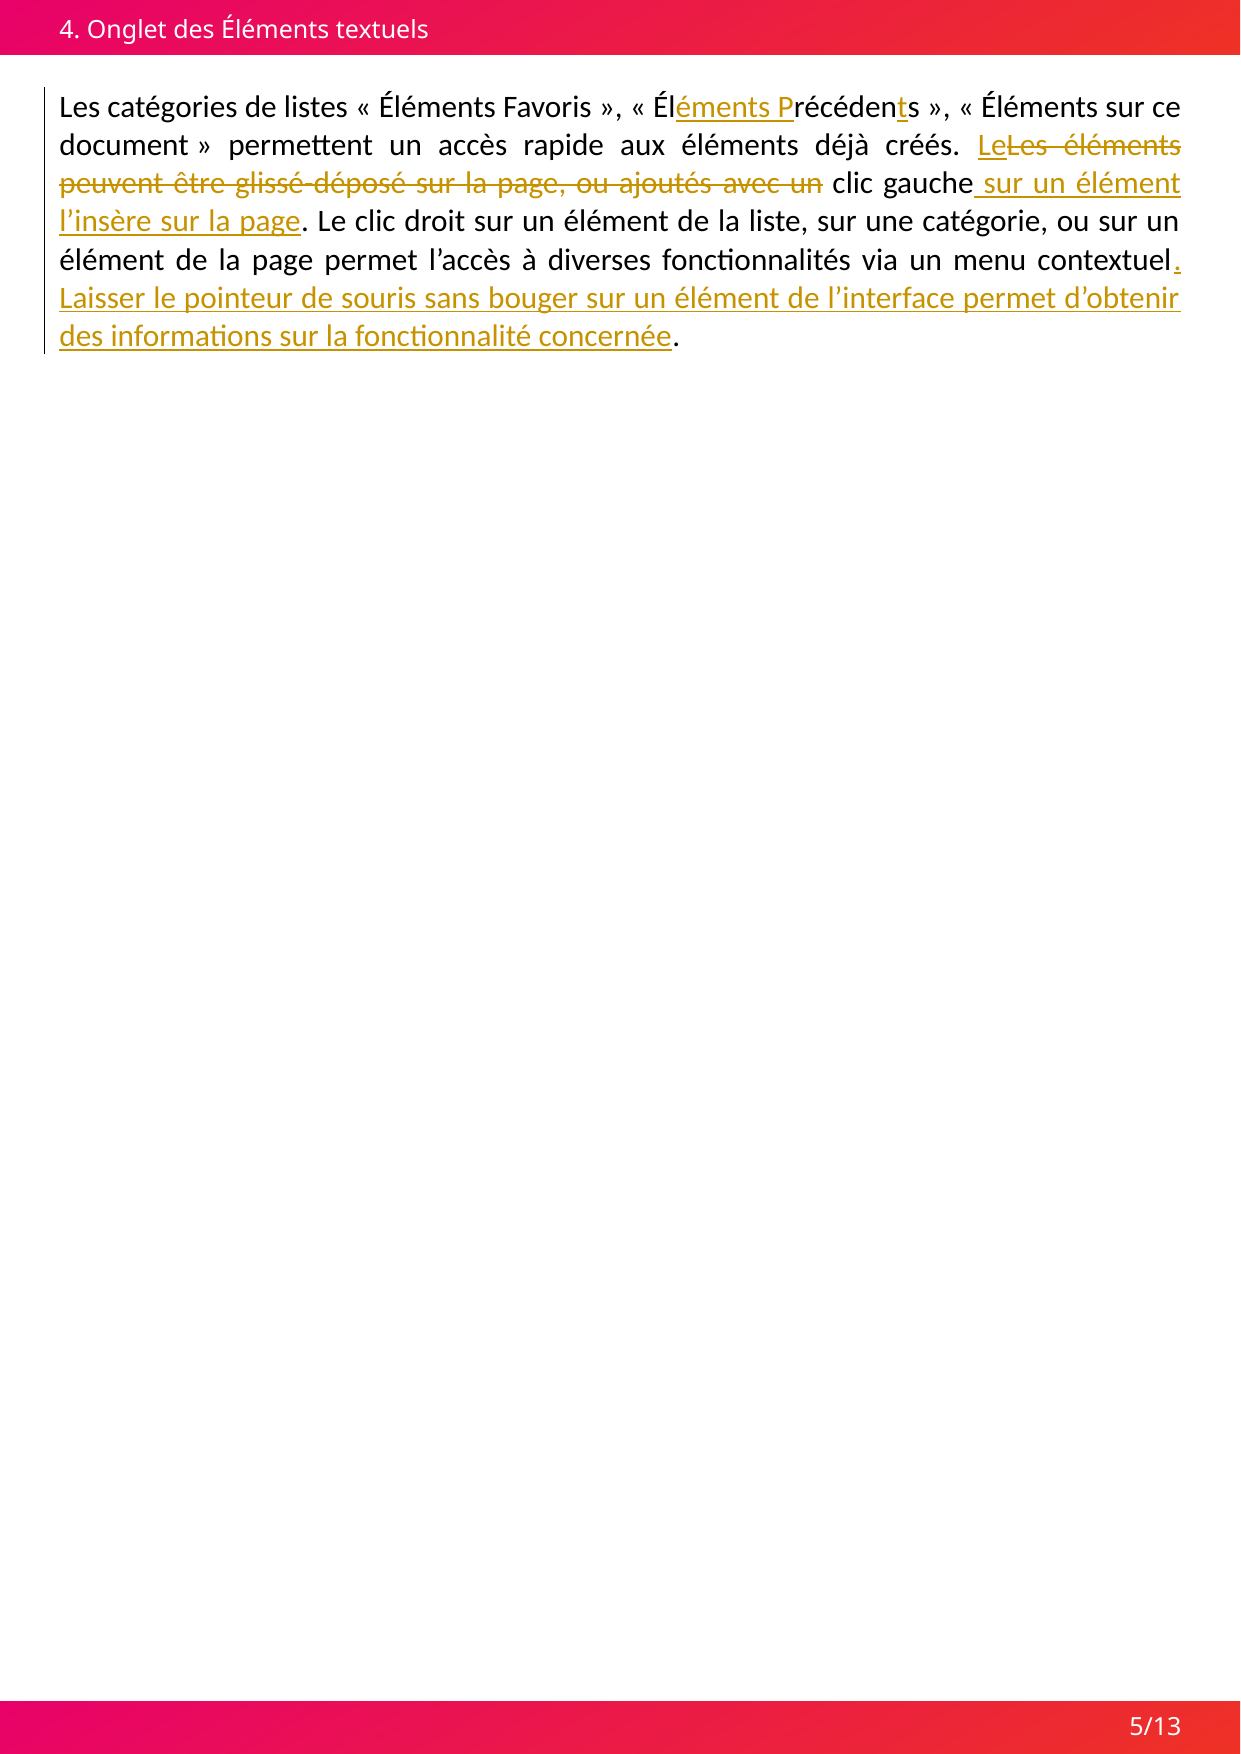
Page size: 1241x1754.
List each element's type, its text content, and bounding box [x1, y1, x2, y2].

text Les catégories de listes « Éléments Favoris », « Éléments Précédents », « Éléments sur ce document » permettent un accès rapide aux éléments déjà créés. Le clic gauche sur un élément l’insère sur la page. Le clic droit sur un élément de la liste, sur une catégorie, ou sur un élément de la page permet l’accès à diverses fonctionnalités via un menu contextuel. Laisser le pointeur de souris sans bouger sur un élément de l’interface permet d’obtenir des informations sur la fonctionnalité concernée. [59, 87, 1181, 311]
text Les catégories de listes « Éléments Favoris », « Éléments Précédents », « Éléments sur ce document » permettent un accès rapide aux éléments déjà créés. Le clic gauche sur un élément l’insère sur la page. Le clic droit sur un élément de la liste, sur une catégorie, ou sur un élément de la page permet l’accès à diverses fonctionnalités via un menu contextuel. Laisser le pointeur de souris sans bouger sur un élément de l’interface permet d’obtenir des informations sur la fonctionnalité concernée. [59, 312, 1181, 354]
